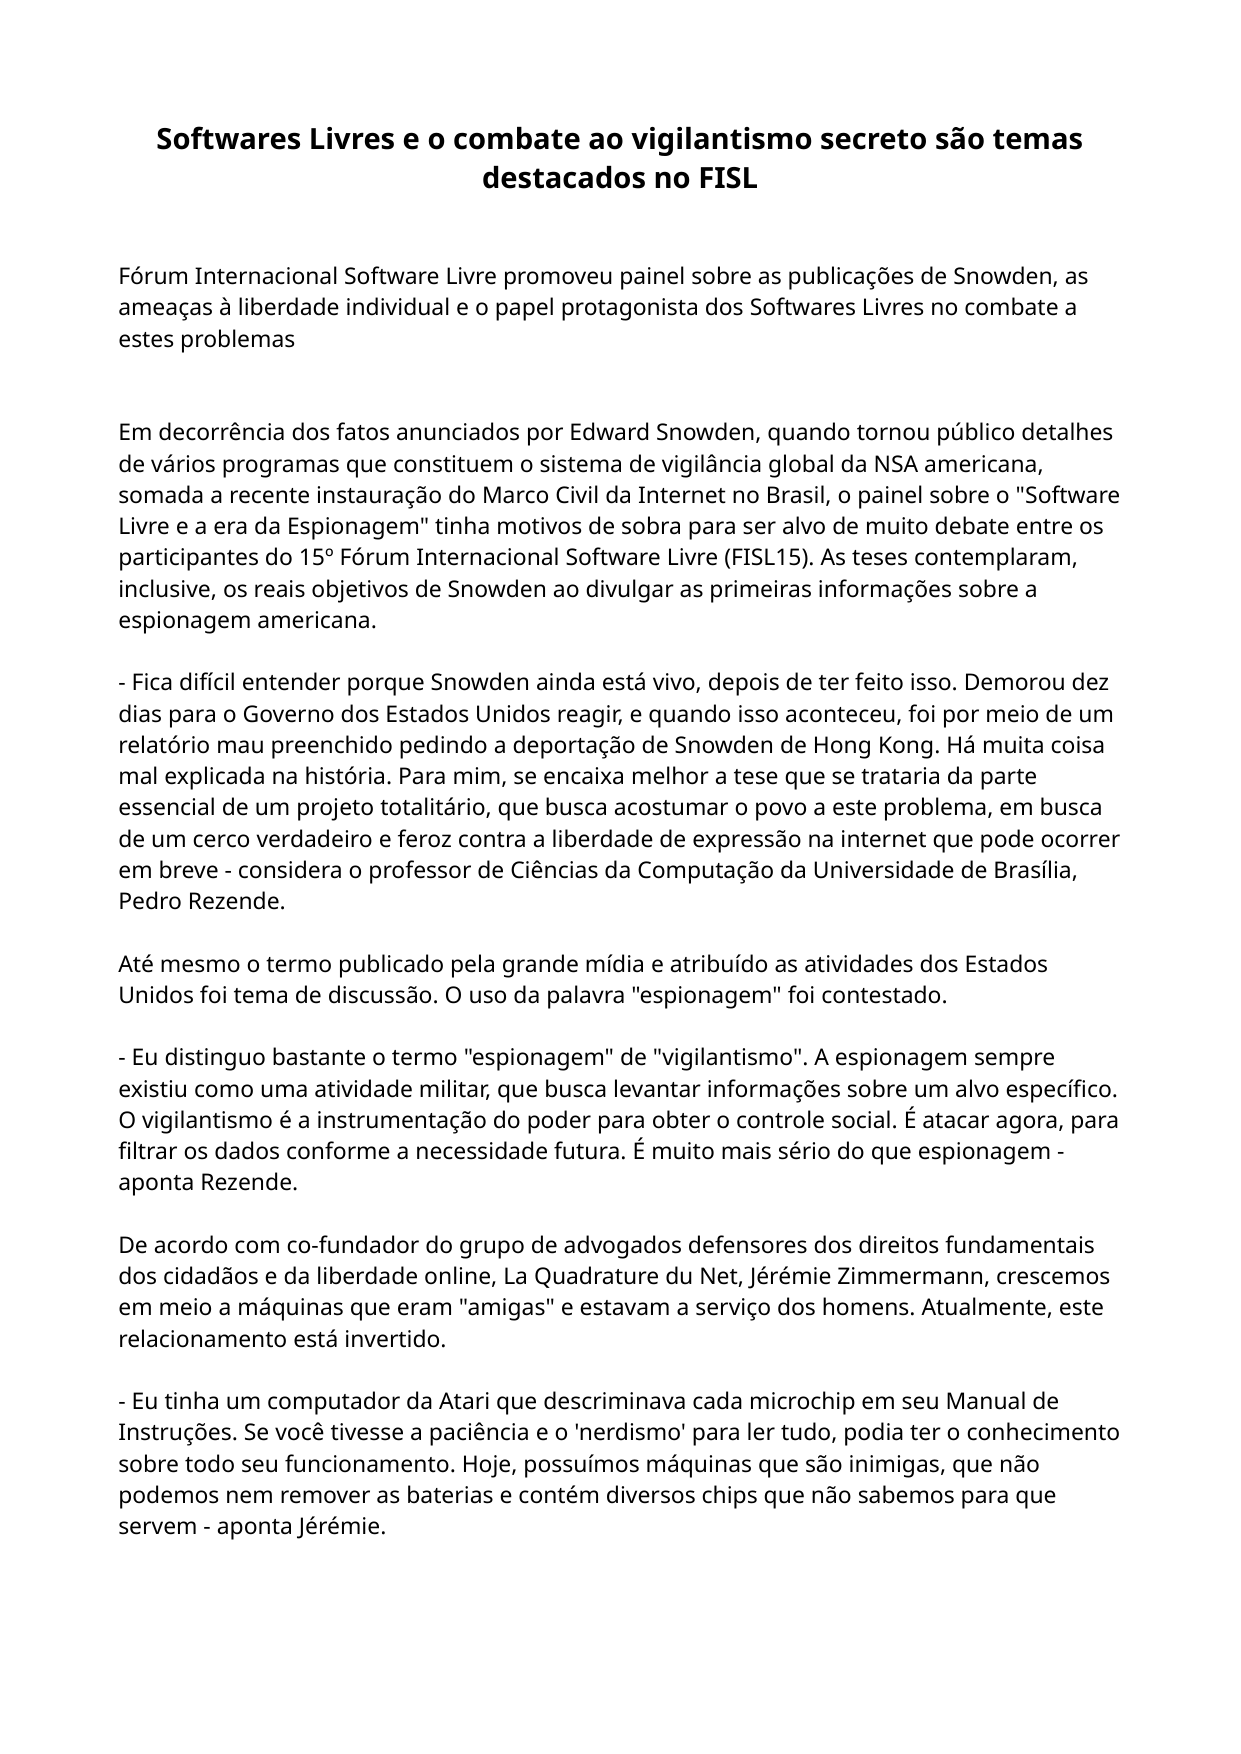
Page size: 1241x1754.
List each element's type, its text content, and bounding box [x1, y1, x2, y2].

text De acordo com co-fundador do grupo de advogados defensores dos direitos fundamentais dos cidadãos e da liberdade online, La Quadrature du Net, Jérémie Zimmermann, crescemos em meio a máquinas que eram "amigas" e estavam a serviço dos homens. Atualmente, este relacionamento está invertido. [118, 1229, 1122, 1354]
text - Eu distinguo bastante o termo "espionagem" de "vigilantismo". A espionagem sempre existiu como uma atividade militar, que busca levantar informações sobre um alvo específico. O vigilantismo é a instrumentação do poder para obter o controle social. É atacar agora, para filtrar os dados conforme a necessidade futura. É muito mais sério do que espionagem - aponta Rezende. [118, 1041, 1122, 1197]
text Em decorrência dos fatos anunciados por Edward Snowden, quando tornou público detalhes de vários programas que constituem o sistema de vigilância global da NSA americana, somada a recente instauração do Marco Civil da Internet no Brasil, o painel sobre o "Software Livre e a era da Espionagem" tinha motivos de sobra para ser alvo de muito debate entre os participantes do 15º Fórum Internacional Software Livre (FISL15). As teses contemplaram, inclusive, os reais objetivos de Snowden ao divulgar as primeiras informações sobre a espionagem americana. [118, 416, 1122, 635]
text - Eu tinha um computador da Atari que descriminava cada microchip em seu Manual de Instruções. Se você tivesse a paciência e o 'nerdismo' para ler tudo, podia ter o conhecimento sobre todo seu funcionamento. Hoje, possuímos máquinas que são inimigas, que não podemos nem remover as baterias e contém diversos chips que não sabemos para que servem - aponta Jérémie. [118, 1385, 1122, 1541]
text Até mesmo o termo publicado pela grande mídia e atribuído as atividades dos Estados Unidos foi tema de discussão. O uso da palavra "espionagem" foi contestado. [118, 947, 1122, 1010]
text - Fica difícil entender porque Snowden ainda está vivo, depois de ter feito isso. Demorou dez dias para o Governo dos Estados Unidos reagir, e quando isso aconteceu, foi por meio de um relatório mau preenchido pedindo a deportação de Snowden de Hong Kong. Há muita coisa mal explicada na história. Para mim, se encaixa melhor a tese que se trataria da parte essencial de um projeto totalitário, que busca acostumar o povo a este problema, em busca de um cerco verdadeiro e feroz contra a liberdade de expressão na internet que pode ocorrer em breve - considera o professor de Ciências da Computação da Universidade de Brasília, Pedro Rezende. [118, 666, 1122, 916]
text Fórum Internacional Software Livre promoveu painel sobre as publicações de Snowden, as ameaças à liberdade individual e o papel protagonista dos Softwares Livres no combate a estes problemas [118, 260, 1122, 354]
text Softwares Livres e o combate ao vigilantismo secreto são temas destacados no FISL [118, 118, 1122, 197]
